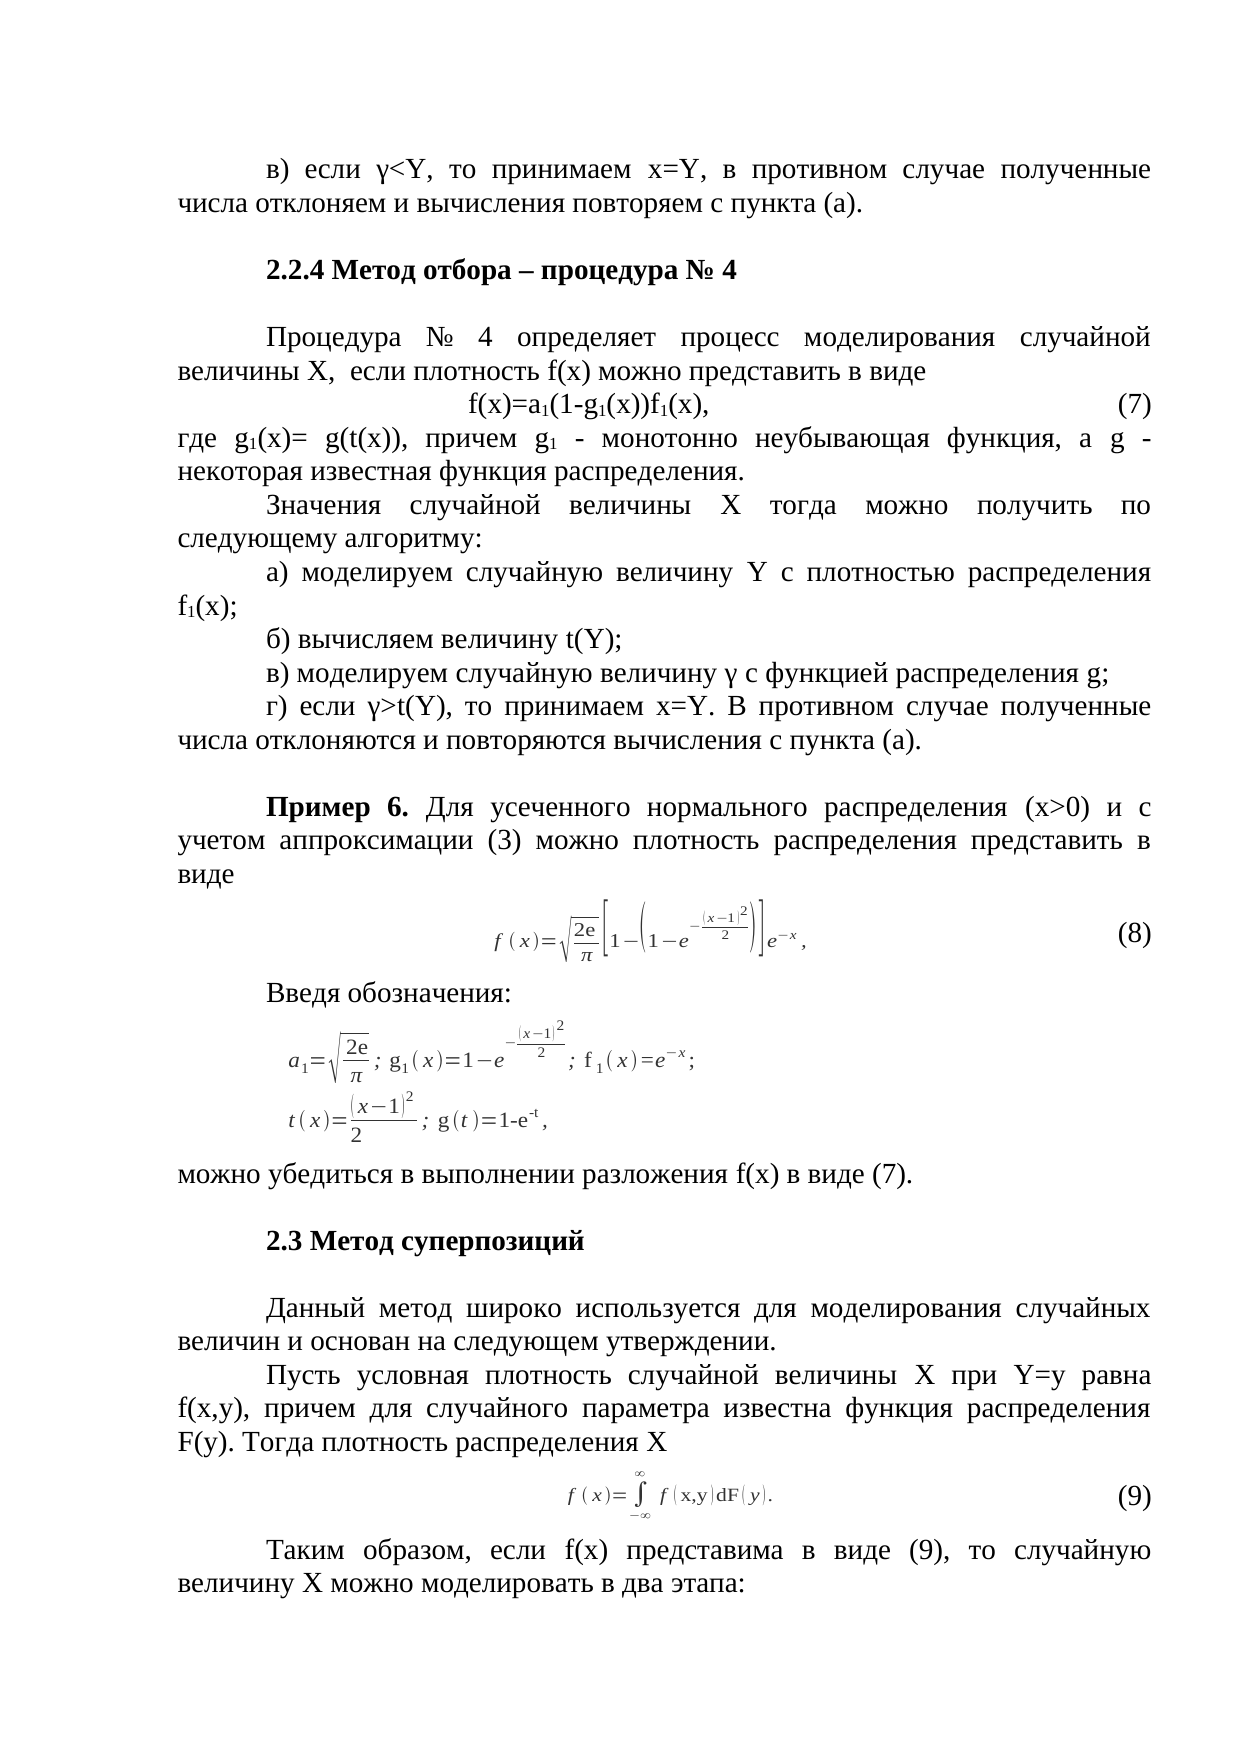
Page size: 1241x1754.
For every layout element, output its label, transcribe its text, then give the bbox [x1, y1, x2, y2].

text (9) [797, 1458, 1152, 1532]
text f(x)=a1(1-g1(x))f1(x), (7) [177, 386, 1152, 420]
text можно убедиться в выполнении разложения f(x) в виде (7). [177, 1156, 1152, 1189]
text [177, 889, 468, 975]
text [177, 1458, 542, 1532]
text Введя обозначения: [177, 975, 1152, 1009]
text а) моделируем случайную величину Y с плотностью распределения f1(x); [177, 554, 1152, 621]
text г) если γ>t(Y), то принимаем x=Y. В противном случае полученные числа отклоняются и повторяются вычисления с пункта (а). [177, 688, 1152, 755]
text Пусть условная плотность случайной величины X при Y=y равна f(x,y), причем для случайного параметра известна функция распределения F(y). Тогда плотность распределения X [177, 1357, 1152, 1458]
text в) если γ<Υ, то принимаем x=Y, в противном случае полученные числа отклоняем и вычисления повторяем с пункта (а). [177, 152, 1152, 219]
text Пример 6. Для усеченного нормального распределения (x>0) и с учетом аппроксимации (3) можно плотность распределения представить в виде [177, 789, 1152, 889]
text 2.3 Метод суперпозиций [177, 1223, 1152, 1256]
text Процедура № 4 определяет процесс моделирования случайной величины X, если плотность f(x) можно представить в виде [177, 319, 1152, 386]
text 2.2.4 Метод отбора – процедура № 4 [177, 252, 1152, 286]
text Значения случайной величины X тогда можно получить по следующему алгоритму: [177, 487, 1152, 554]
text где g1(x)= g(t(x)), причем g1 - монотонно неубывающая функция, а g - некоторая известная функция распределения. [177, 420, 1152, 487]
text Данный метод широко используется для моделирования случайных величин и основан на следующем утверждении. [177, 1290, 1152, 1357]
text Таким образом, если f(x) представима в виде (9), то случайную величину X можно моделировать в два этапа: [177, 1532, 1152, 1599]
text в) моделируем случайную величину γ с функцией распределения g; [177, 655, 1152, 688]
text б) вычисляем величину t(Y); [177, 621, 1152, 655]
text (8) [831, 889, 1152, 975]
